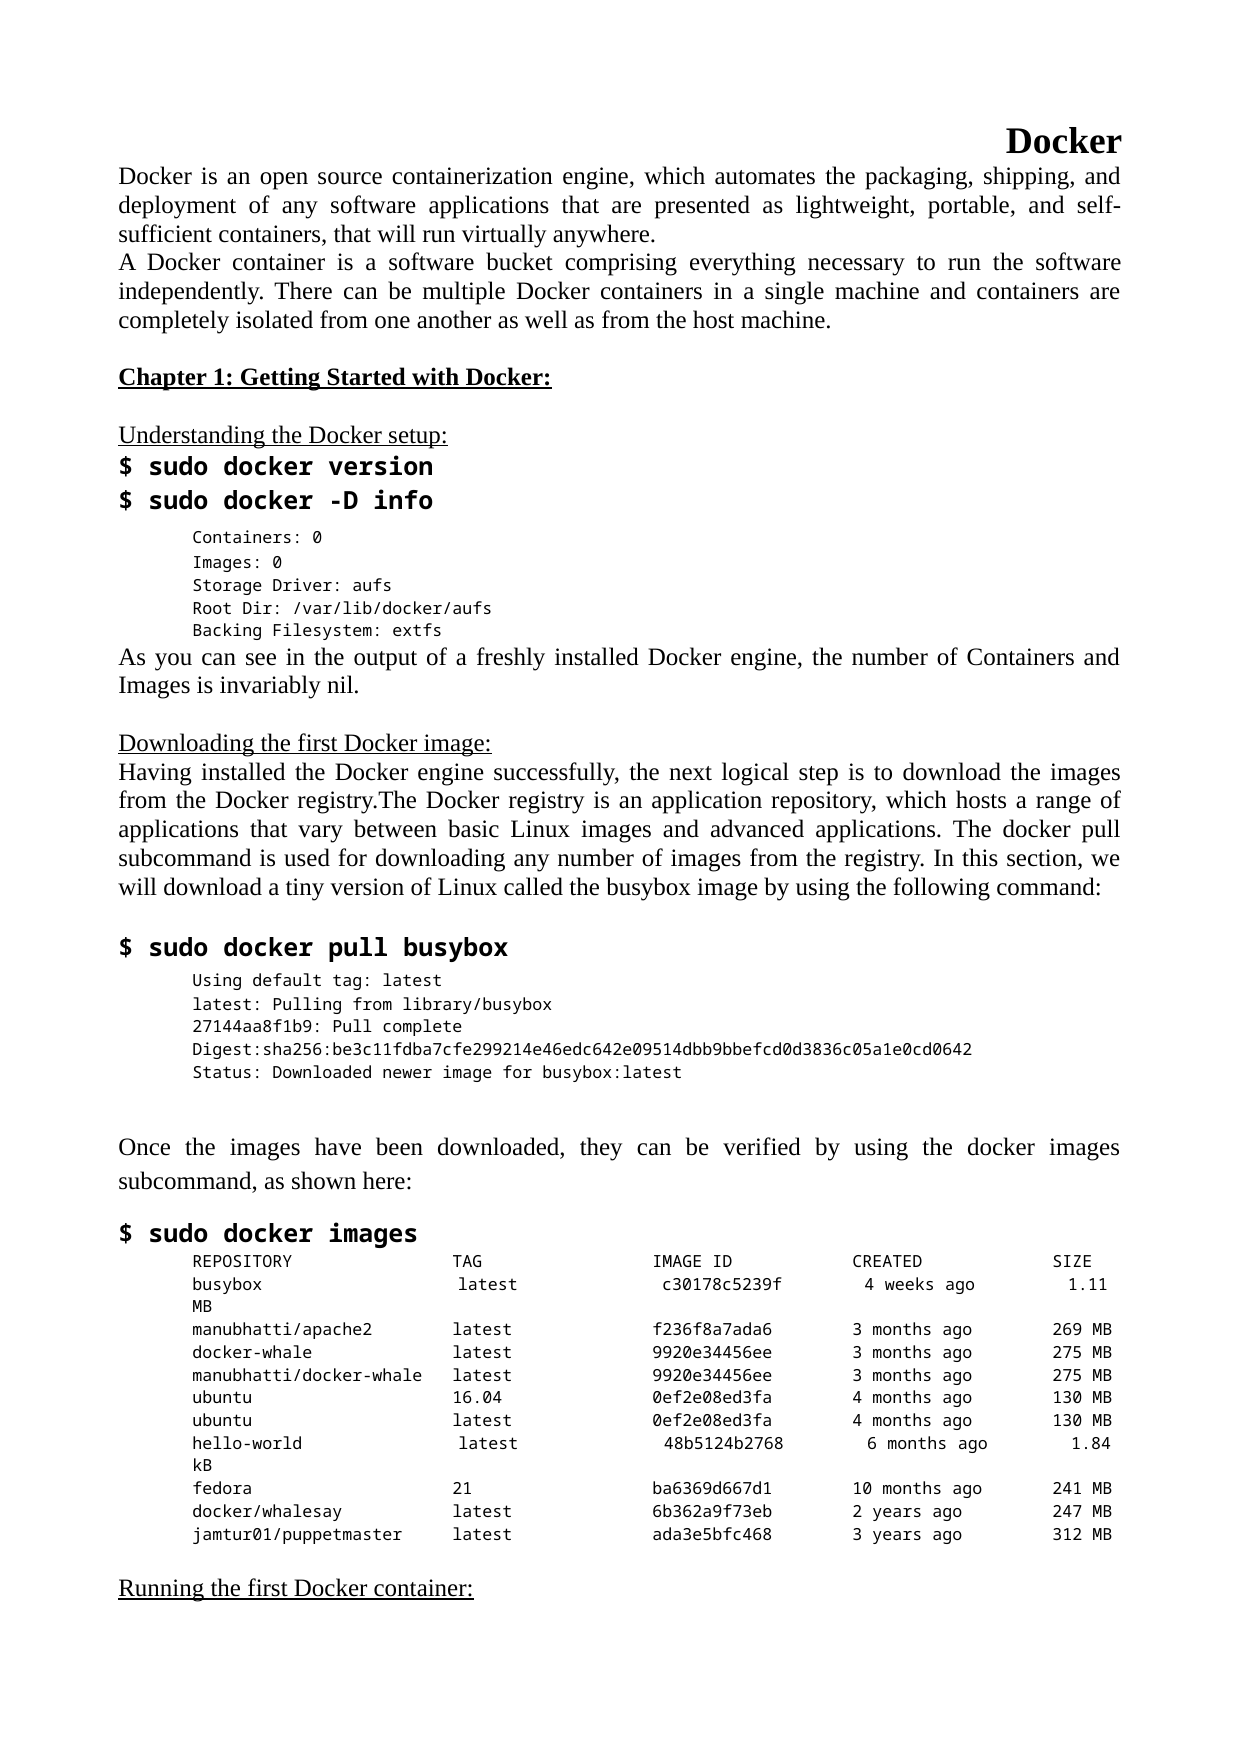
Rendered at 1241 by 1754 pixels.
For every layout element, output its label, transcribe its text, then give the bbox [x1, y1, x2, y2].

text Using default tag: latest [118, 963, 1122, 992]
text Having installed the Docker engine successfully, the next logical step is to download the images from the Docker registry.The Docker registry is an application repository, which hosts a range of applications that vary between basic Linux images and advanced applications. The docker pull subcommand is used for downloading any number of images from the registry. In this section, we will download a tiny version of Linux called the busybox image by using the following command: [118, 757, 1122, 901]
text Downloading the first Docker image: [118, 728, 1122, 757]
text Understanding the Docker setup: [118, 420, 1122, 449]
text busybox latest c30178c5239f 4 weeks ago 1.11 MB [118, 1272, 1122, 1318]
text Chapter 1: Getting Started with Docker: [118, 362, 1122, 391]
text Images: 0 [118, 551, 1122, 574]
text Docker [118, 118, 1122, 161]
text hello-world latest 48b5124b2768 6 months ago 1.84 kB [118, 1431, 1122, 1477]
text manubhatti/apache2 latest f236f8a7ada6 3 months ago 269 MB [118, 1318, 1122, 1340]
text Backing Filesystem: extfs [118, 619, 1122, 642]
text Root Dir: /var/lib/docker/aufs [118, 596, 1122, 619]
text As you can see in the output of a freshly installed Docker engine, the number of Containers and Images is invariably nil. [118, 642, 1122, 699]
text ubuntu 16.04 0ef2e08ed3fa 4 months ago 130 MB [118, 1386, 1122, 1408]
text manubhatti/docker-whale latest 9920e34456ee 3 months ago 275 MB [118, 1363, 1122, 1386]
text Storage Driver: aufs [118, 574, 1122, 596]
text Once the images have been downloaded, they can be verified by using the docker images subcommand, as shown here: [118, 1132, 1122, 1195]
text REPOSITORY TAG IMAGE ID CREATED SIZE [118, 1249, 1122, 1272]
text Running the first Docker container: [118, 1573, 1122, 1602]
text $ sudo docker -D info [118, 483, 1122, 517]
text latest: Pulling from library/busybox [118, 992, 1122, 1015]
text 27144aa8f1b9: Pull complete [118, 1015, 1122, 1037]
text A Docker container is a software bucket comprising everything necessary to run the software independently. There can be multiple Docker containers in a single machine and containers are completely isolated from one another as well as from the host machine. [118, 247, 1122, 334]
text $ sudo docker pull busybox [118, 929, 1122, 963]
text jamtur01/puppetmaster latest ada3e5bfc468 3 years ago 312 MB [118, 1522, 1122, 1545]
text Docker is an open source containerization engine, which automates the packaging, shipping, and deployment of any software applications that are presented as lightweight, portable, and self-sufficient containers, that will run virtually anywhere. [118, 161, 1122, 247]
text Containers: 0 [118, 517, 1122, 551]
text fedora 21 ba6369d667d1 10 months ago 241 MB [118, 1477, 1122, 1499]
text Digest:sha256:be3c11fdba7cfe299214e46edc642e09514dbb9bbefcd0d3836c05a1e0cd0642 [118, 1037, 1122, 1060]
text ubuntu latest 0ef2e08ed3fa 4 months ago 130 MB [118, 1408, 1122, 1431]
text $ sudo docker images [118, 1216, 1122, 1249]
text $ sudo docker version [118, 449, 1122, 483]
text docker-whale latest 9920e34456ee 3 months ago 275 MB [118, 1340, 1122, 1363]
text Status: Downloaded newer image for busybox:latest [118, 1060, 1122, 1083]
text docker/whalesay latest 6b362a9f73eb 2 years ago 247 MB [118, 1499, 1122, 1522]
